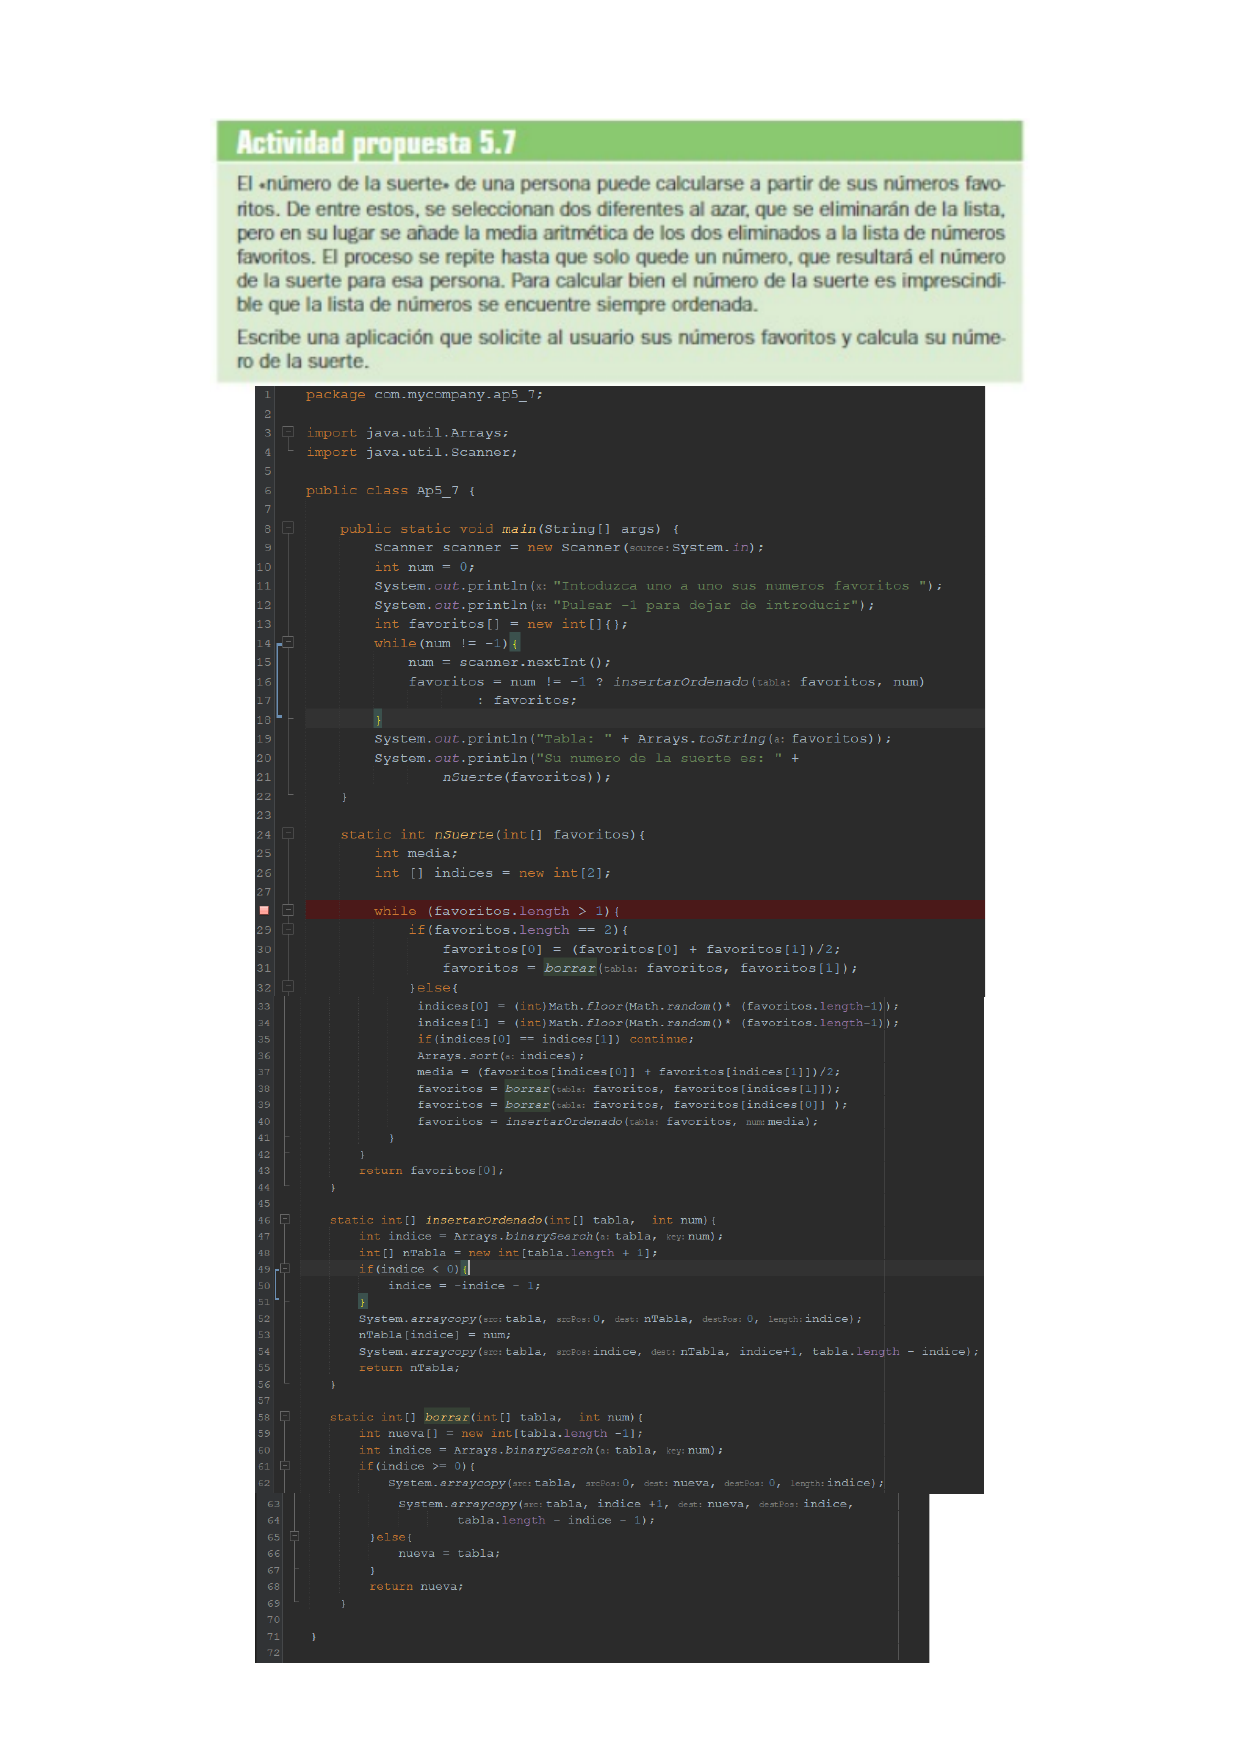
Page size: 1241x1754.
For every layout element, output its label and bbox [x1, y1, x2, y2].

picture [209, 118, 1031, 1663]
